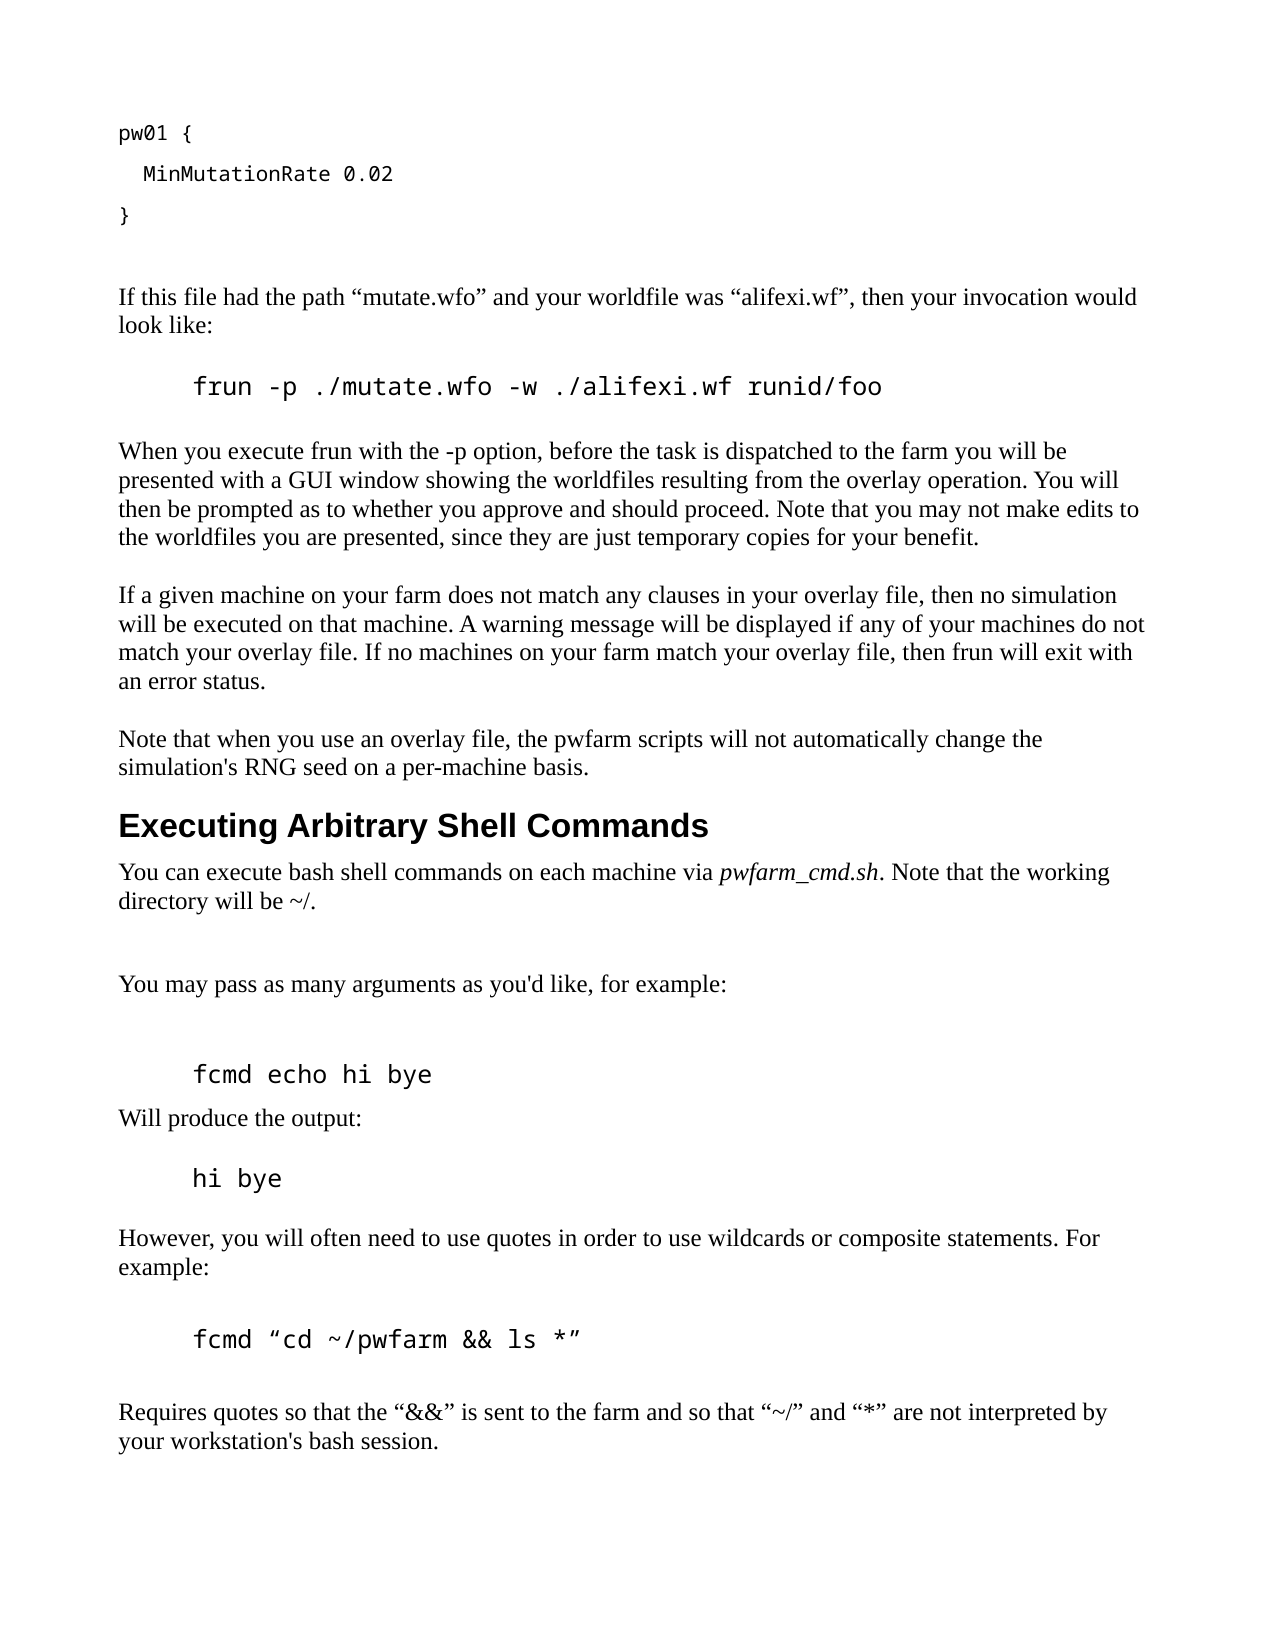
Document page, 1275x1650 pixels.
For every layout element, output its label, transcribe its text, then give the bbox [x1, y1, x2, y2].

text Will produce the output: [118, 1103, 1157, 1132]
text However, you will often need to use quotes in order to use wildcards or composite statements. For example: [118, 1223, 1157, 1281]
text If this file had the path “mutate.wfo” and your worldfile was “alifexi.wf”, then your invocation would look like: [118, 282, 1157, 339]
text pw01 { [118, 118, 1157, 147]
text You may pass as many arguments as you'd like, for example: [118, 969, 1157, 997]
text hi bye [118, 1161, 1157, 1194]
text fcmd echo hi bye [118, 1056, 1157, 1091]
text When you execute frun with the -p option, before the task is dispatched to the farm you will be presented with a GUI window showing the worldfiles resulting from the overlay operation. You will then be prompted as to whether you approve and should proceed. Note that you may not make edits to the worldfiles you are presented, since they are just temporary copies for your benefit. [118, 436, 1157, 551]
text MinMutationRate 0.02 [118, 159, 1157, 187]
subtitle Executing Arbitrary Shell Commands [118, 806, 1157, 845]
text fcmd “cd ~/pwfarm && ls *” [118, 1322, 1157, 1356]
text You can execute bash shell commands on each machine via pwfarm_cmd.sh. Note that the working directory will be ~/. [118, 857, 1157, 915]
text Requires quotes so that the “&&” is sent to the farm and so that “~/” and “*” are not interpreted by your workstation's bash session. [118, 1397, 1157, 1455]
text } [118, 200, 1157, 228]
text frun -p ./mutate.wfo -w ./alifexi.wf runid/foo [118, 368, 1157, 402]
text If a given machine on your farm does not match any clauses in your overlay file, then no simulation will be executed on that machine. A warning message will be displayed if any of your machines do not match your overlay file. If no machines on your farm match your overlay file, then frun will exit with an error status. [118, 580, 1157, 695]
text Note that when you use an overlay file, the pwfarm scripts will not automatically change the simulation's RNG seed on a per-machine basis. [118, 724, 1157, 781]
